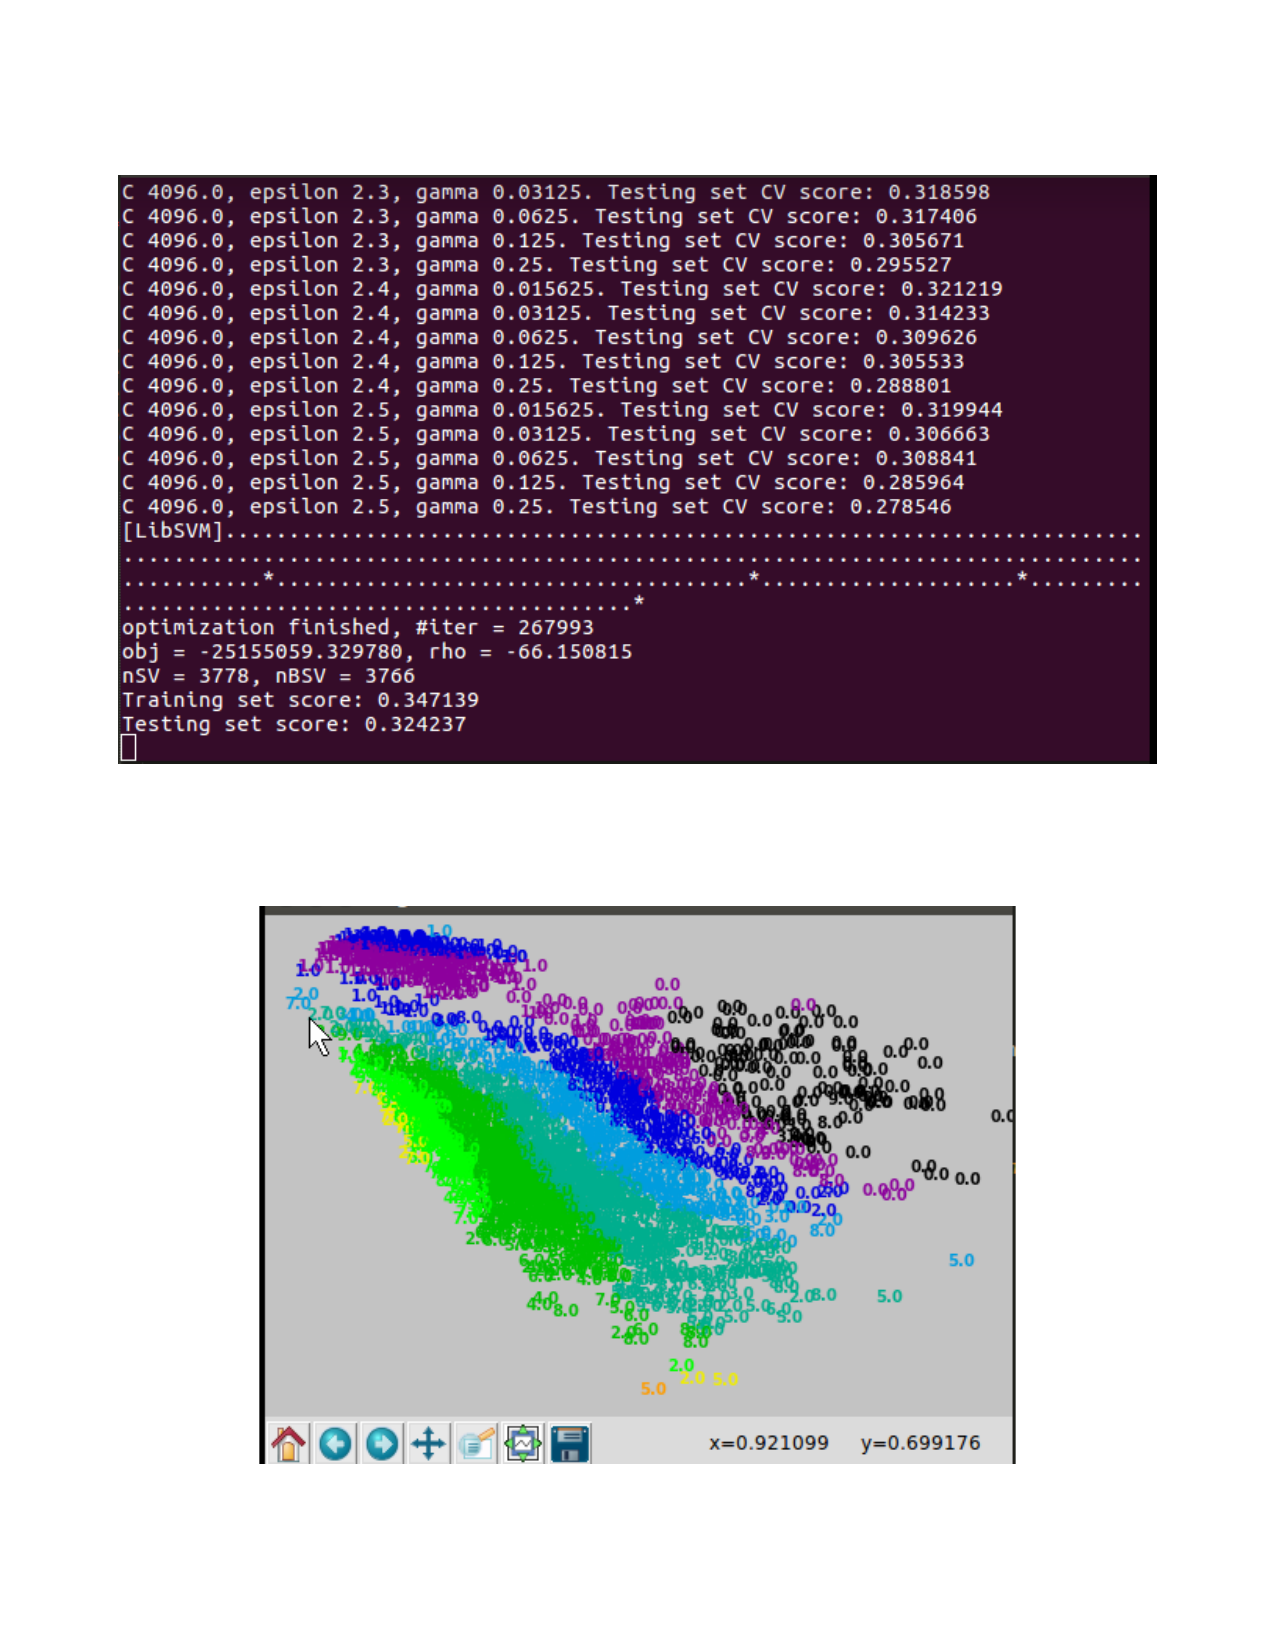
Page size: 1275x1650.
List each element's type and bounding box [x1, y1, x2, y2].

picture [259, 906, 1016, 1464]
picture [118, 175, 1157, 764]
